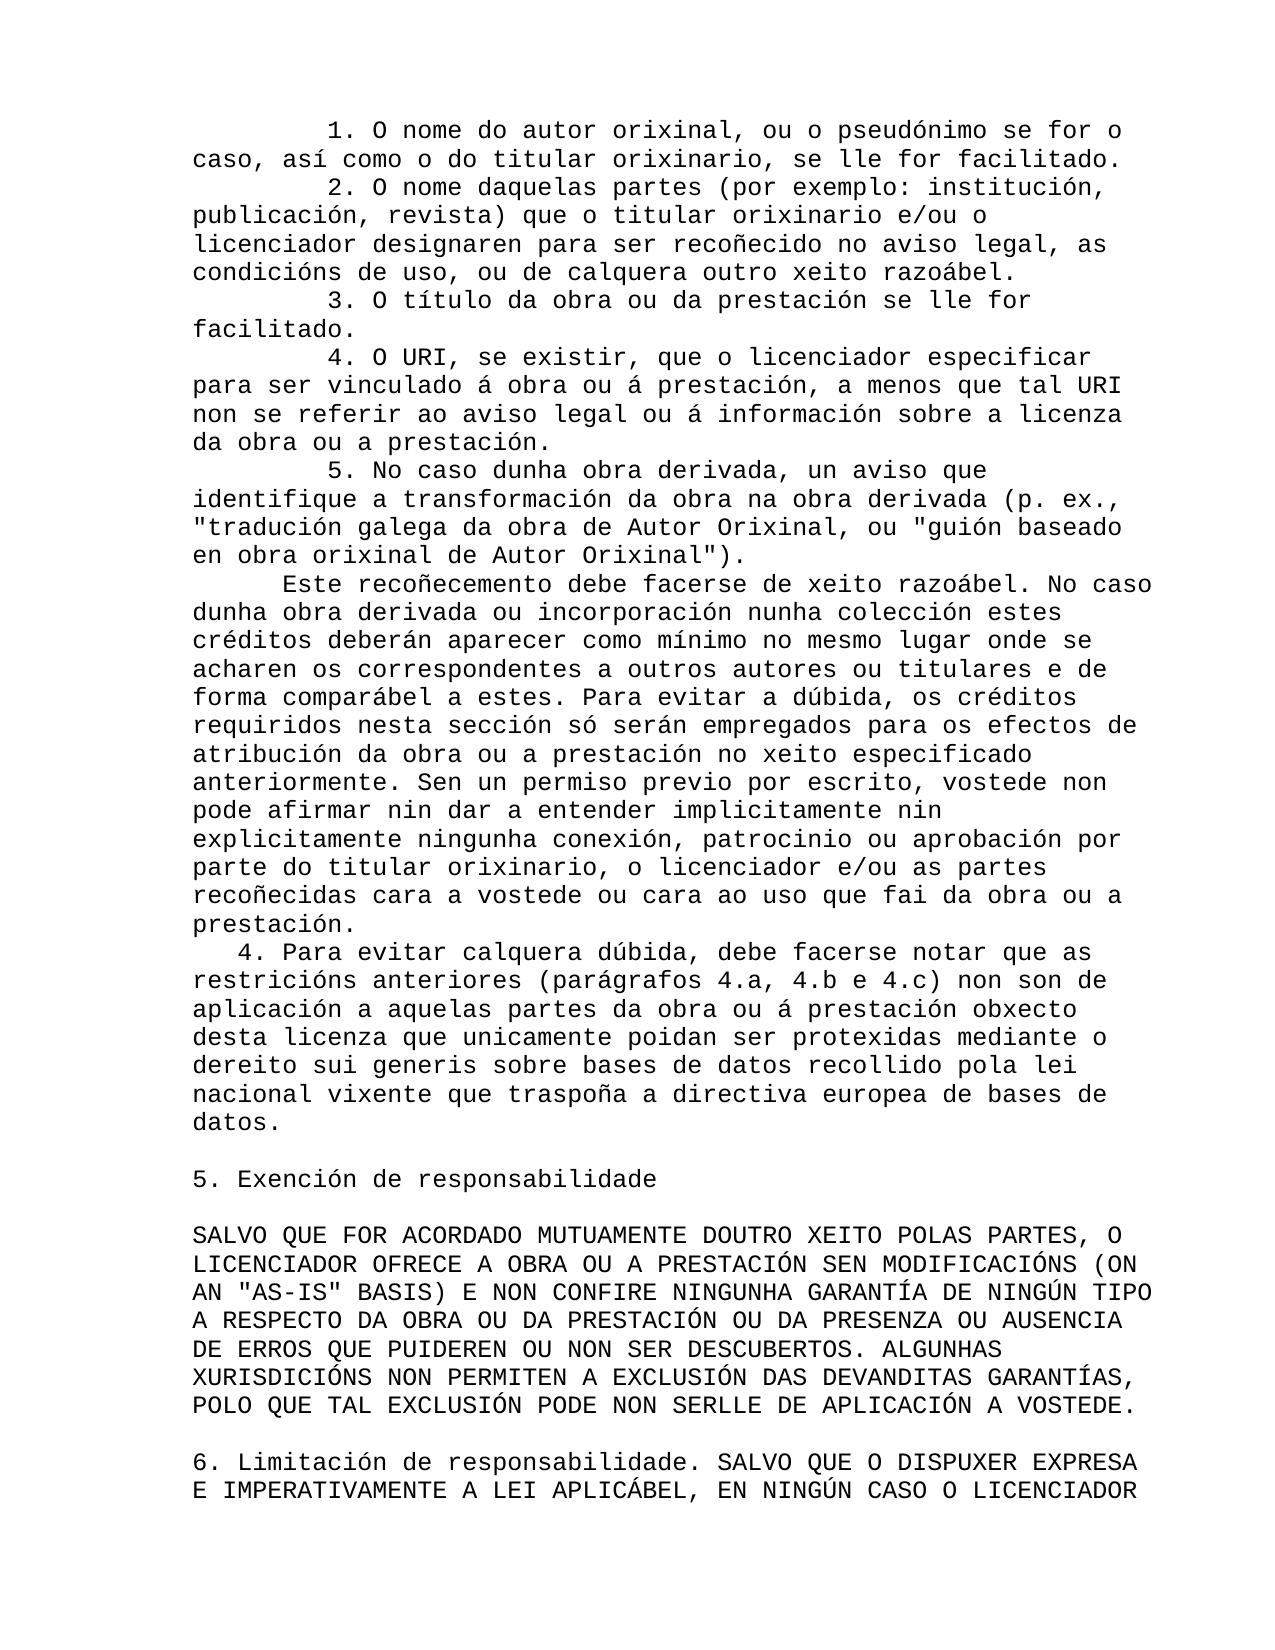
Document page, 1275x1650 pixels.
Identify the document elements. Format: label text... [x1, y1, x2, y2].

text 3. O título da obra ou da prestación se lle for facilitado. [192, 288, 1157, 345]
text Este recoñecemento debe facerse de xeito razoábel. No caso dunha obra derivada ou incorporación nunha colección estes créditos deberán aparecer como mínimo no mesmo lugar onde se acharen os correspondentes a outros autores ou titulares e de forma comparábel a estes. Para evitar a dúbida, os créditos requiridos nesta sección só serán empregados para os efectos de atribución da obra ou a prestación no xeito especificado anteriormente. Sen un permiso previo por escrito, vostede non pode afirmar nin dar a entender implicitamente nin explicitamente ningunha conexión, patrocinio ou aprobación por parte do titular orixinario, o licenciador e/ou as partes recoñecidas cara a vostede ou cara ao uso que fai da obra ou a prestación. [192, 571, 1157, 940]
text 6. Limitación de responsabilidade. SALVO QUE O DISPUXER EXPRESA E IMPERATIVAMENTE A LEI APLICÁBEL, EN NINGÚN CASO O LICENCIADOR [192, 1450, 1157, 1506]
text 1. O nome do autor orixinal, ou o pseudónimo se for o caso, así como o do titular orixinario, se lle for facilitado. [192, 118, 1157, 175]
text 4. O URI, se existir, que o licenciador especificar para ser vinculado á obra ou á prestación, a menos que tal URI non se referir ao aviso legal ou á información sobre a licenza da obra ou a prestación. [192, 345, 1157, 458]
text 2. O nome daquelas partes (por exemplo: institución, publicación, revista) que o titular orixinario e/ou o licenciador designaren para ser recoñecido no aviso legal, as condicións de uso, ou de calquera outro xeito razoábel. [192, 175, 1157, 288]
text 4. Para evitar calquera dúbida, debe facerse notar que as restricións anteriores (parágrafos 4.a, 4.b e 4.c) non son de aplicación a aquelas partes da obra ou á prestación obxecto desta licenza que unicamente poidan ser protexidas mediante o dereito sui generis sobre bases de datos recollido pola lei nacional vixente que traspoña a directiva europea de bases de datos. [192, 940, 1157, 1138]
text SALVO QUE FOR ACORDADO MUTUAMENTE DOUTRO XEITO POLAS PARTES, O LICENCIADOR OFRECE A OBRA OU A PRESTACIÓN SEN MODIFICACIÓNS (ON AN "AS-IS" BASIS) E NON CONFIRE NINGUNHA GARANTÍA DE NINGÚN TIPO A RESPECTO DA OBRA OU DA PRESTACIÓN OU DA PRESENZA OU AUSENCIA DE ERROS QUE PUIDEREN OU NON SER DESCUBERTOS. ALGUNHAS XURISDICIÓNS NON PERMITEN A EXCLUSIÓN DAS DEVANDITAS GARANTÍAS, POLO QUE TAL EXCLUSIÓN PODE NON SERLLE DE APLICACIÓN A VOSTEDE. [192, 1223, 1157, 1421]
text 5. Exención de responsabilidade [192, 1166, 1157, 1195]
text 5. No caso dunha obra derivada, un aviso que identifique a transformación da obra na obra derivada (p. ex., "tradución galega da obra de Autor Orixinal, ou "guión baseado en obra orixinal de Autor Orixinal"). [192, 458, 1157, 571]
